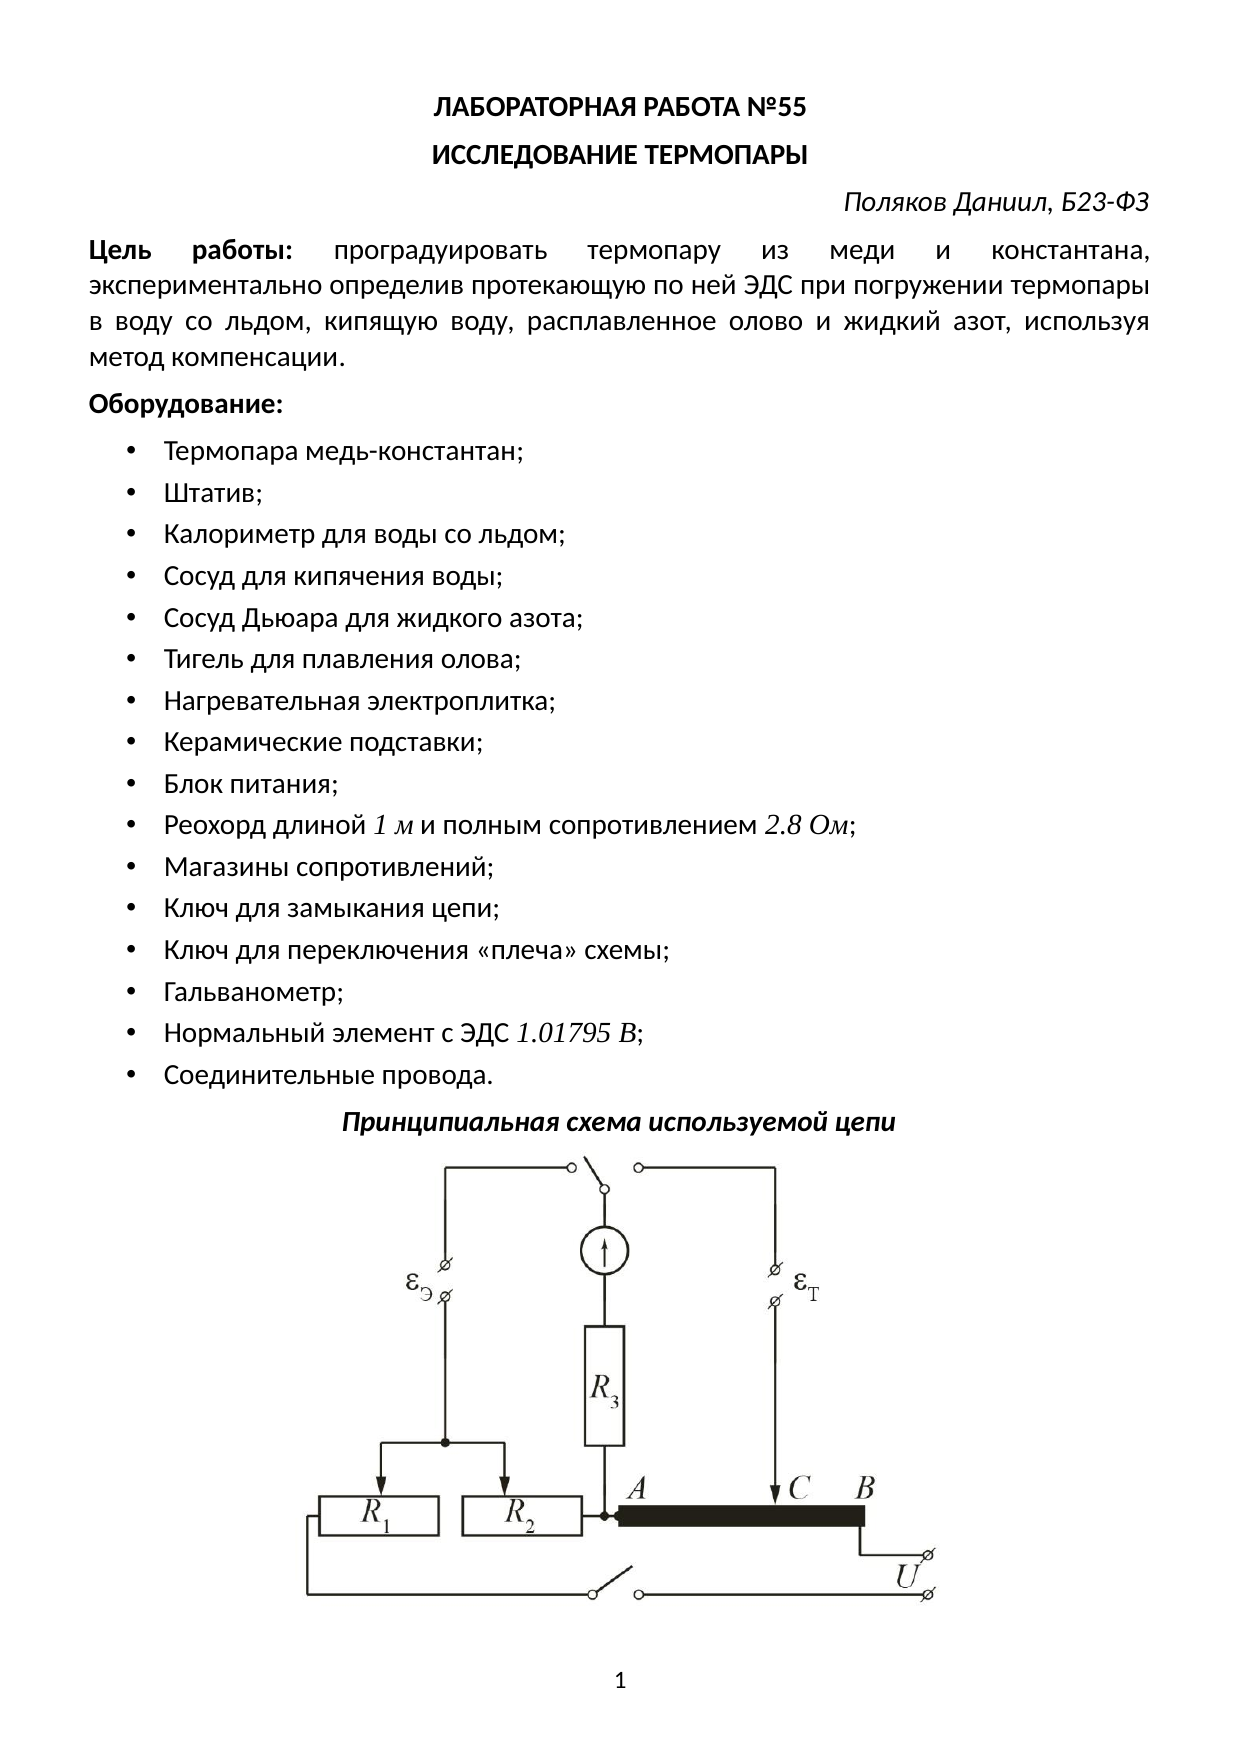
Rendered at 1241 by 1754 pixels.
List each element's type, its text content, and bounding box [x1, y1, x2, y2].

text ЛАБОРАТОРНАЯ РАБОТА №55 [88, 88, 1152, 124]
list Термопара медь-константан; [126, 432, 1152, 468]
list Магазины сопротивлений; [126, 848, 1152, 884]
list Гальванометр; [126, 973, 1152, 1008]
list Реохорд длиной 1 м и полным сопротивлением 2.8 Ом; [126, 806, 1152, 842]
text Принципиальная схема используемой цепи [88, 1103, 1152, 1139]
text Поляков Даниил, Б23-ФЗ [88, 183, 1152, 219]
list Блок питания; [126, 765, 1152, 801]
list Ключ для замыкания цепи; [126, 889, 1152, 925]
picture [295, 1150, 945, 1609]
list Калориметр для воды со льдом; [126, 516, 1152, 551]
list Штатив; [126, 474, 1152, 509]
text Цель работы: проградуировать термопару из меди и константана, экспериментально определив протекающую по ней ЭДС при погружении термопары в воду со льдом, кипящую воду, расплавленное олово и жидкий азот, используя метод компенсации. [88, 231, 1152, 373]
list Ключ для переключения «плеча» схемы; [126, 931, 1152, 967]
list Соединительные провода. [126, 1056, 1152, 1091]
list Нормальный элемент с ЭДС 1.01795 В; [126, 1014, 1152, 1050]
text ИССЛЕДОВАНИЕ ТЕРМОПАРЫ [88, 136, 1152, 172]
text Оборудование: [88, 385, 1152, 421]
list Нагревательная электроплитка; [126, 682, 1152, 717]
list Керамические подставки; [126, 723, 1152, 759]
list Сосуд для кипячения воды; [126, 557, 1152, 593]
list Сосуд Дьюара для жидкого азота; [126, 599, 1152, 634]
list Тигель для плавления олова; [126, 640, 1152, 676]
